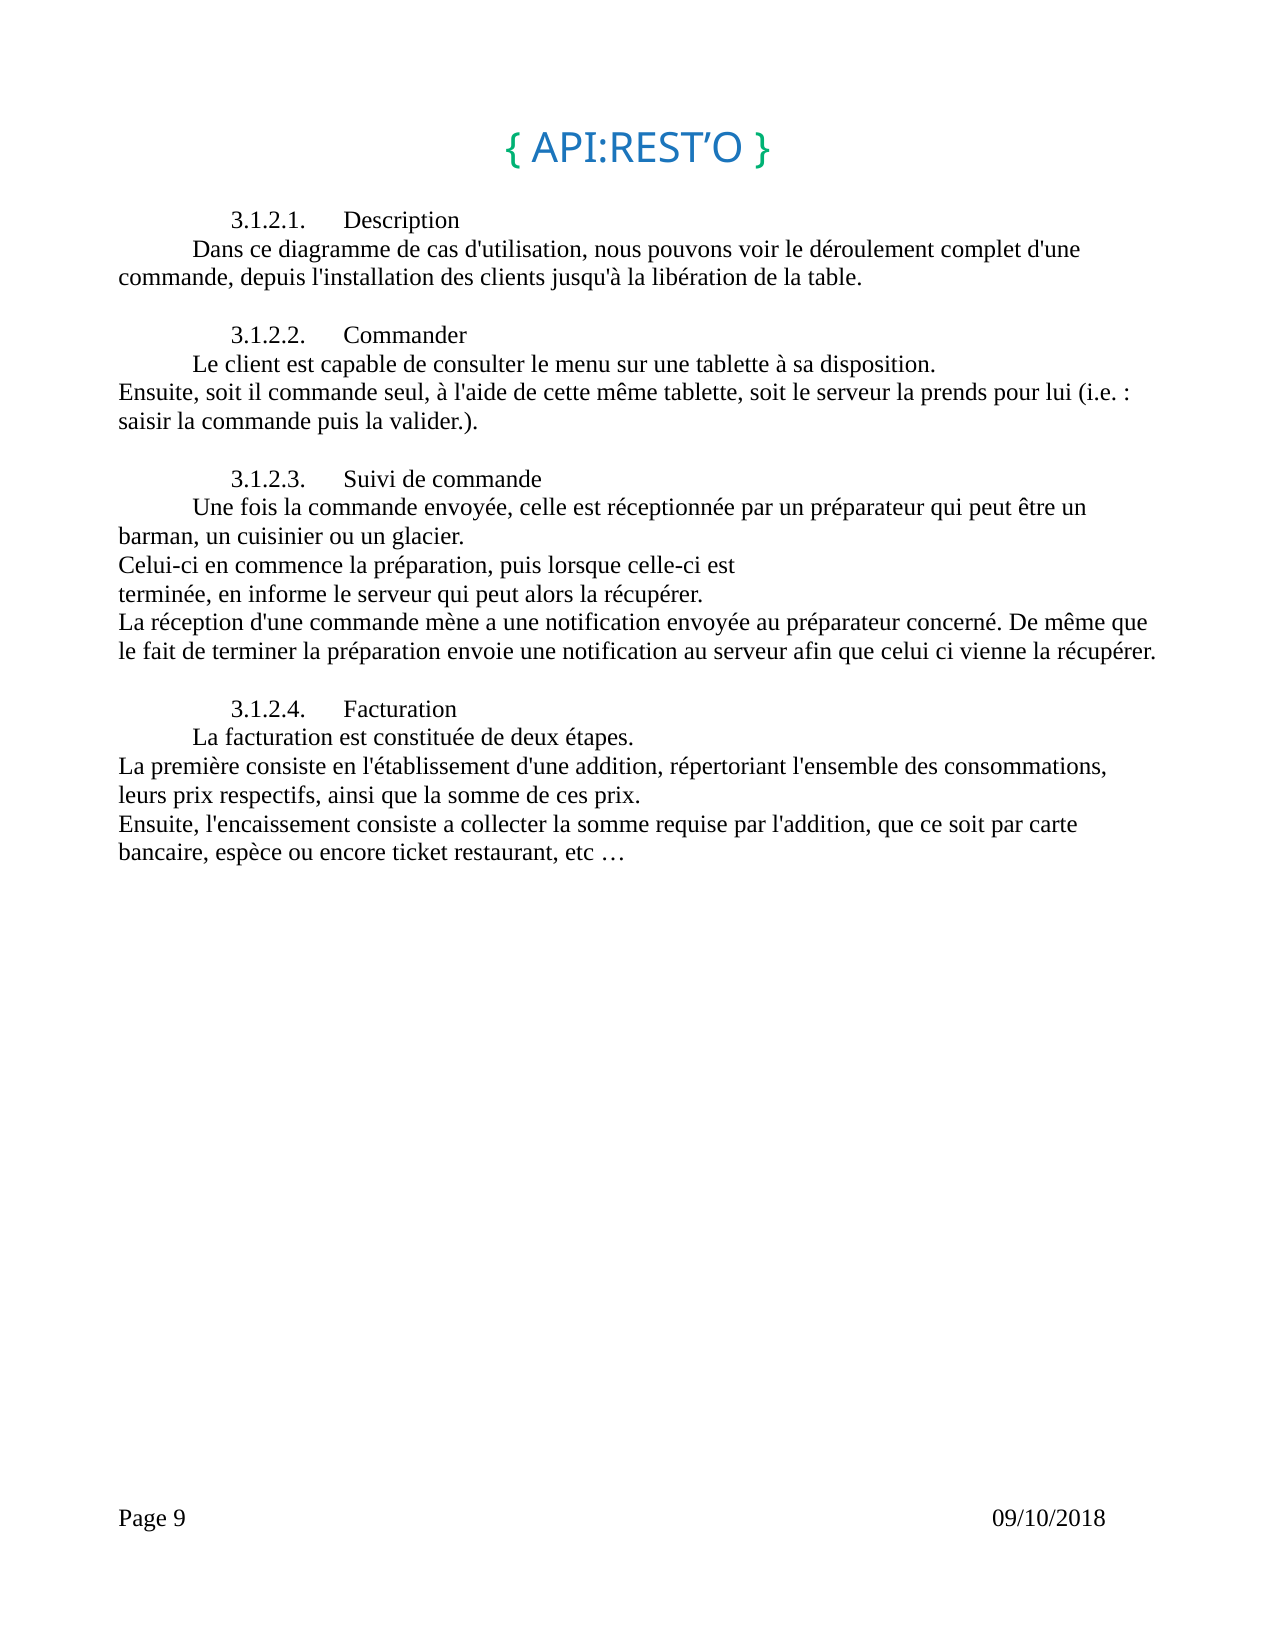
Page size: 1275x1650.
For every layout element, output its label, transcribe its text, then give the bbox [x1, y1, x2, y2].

text Ensuite, l'encaissement consiste a collecter la somme requise par l'addition, que ce soit par carte bancaire, espèce ou encore ticket restaurant, etc … [118, 809, 1157, 866]
text Dans ce diagramme de cas d'utilisation, nous pouvons voir le déroulement complet d'une commande, depuis l'installation des clients jusqu'à la libération de la table. [118, 234, 1157, 291]
text Une fois la commande envoyée, celle est réceptionnée par un préparateur qui peut être un barman, un cuisinier ou un glacier. [118, 492, 1157, 550]
list Commander [231, 320, 1157, 349]
text Le client est capable de consulter le menu sur une tablette à sa disposition. [118, 349, 1157, 377]
text Celui-ci en commence la préparation, puis lorsque celle-ci est [118, 550, 1157, 579]
text La facturation est constituée de deux étapes. [118, 722, 1157, 751]
text La réception d'une commande mène a une notification envoyée au préparateur concerné. De même que le fait de terminer la préparation envoie une notification au serveur afin que celui ci vienne la récupérer. [118, 607, 1157, 665]
list Facturation [231, 694, 1157, 722]
text La première consiste en l'établissement d'une addition, répertoriant l'ensemble des consommations, leurs prix respectifs, ainsi que la somme de ces prix. [118, 751, 1157, 809]
list Suivi de commande [231, 464, 1157, 492]
list Description [231, 205, 1157, 234]
text Ensuite, soit il commande seul, à l'aide de cette même tablette, soit le serveur la prends pour lui (i.e. : saisir la commande puis la valider.). [118, 377, 1157, 435]
text terminée, en informe le serveur qui peut alors la récupérer. [118, 579, 1157, 607]
